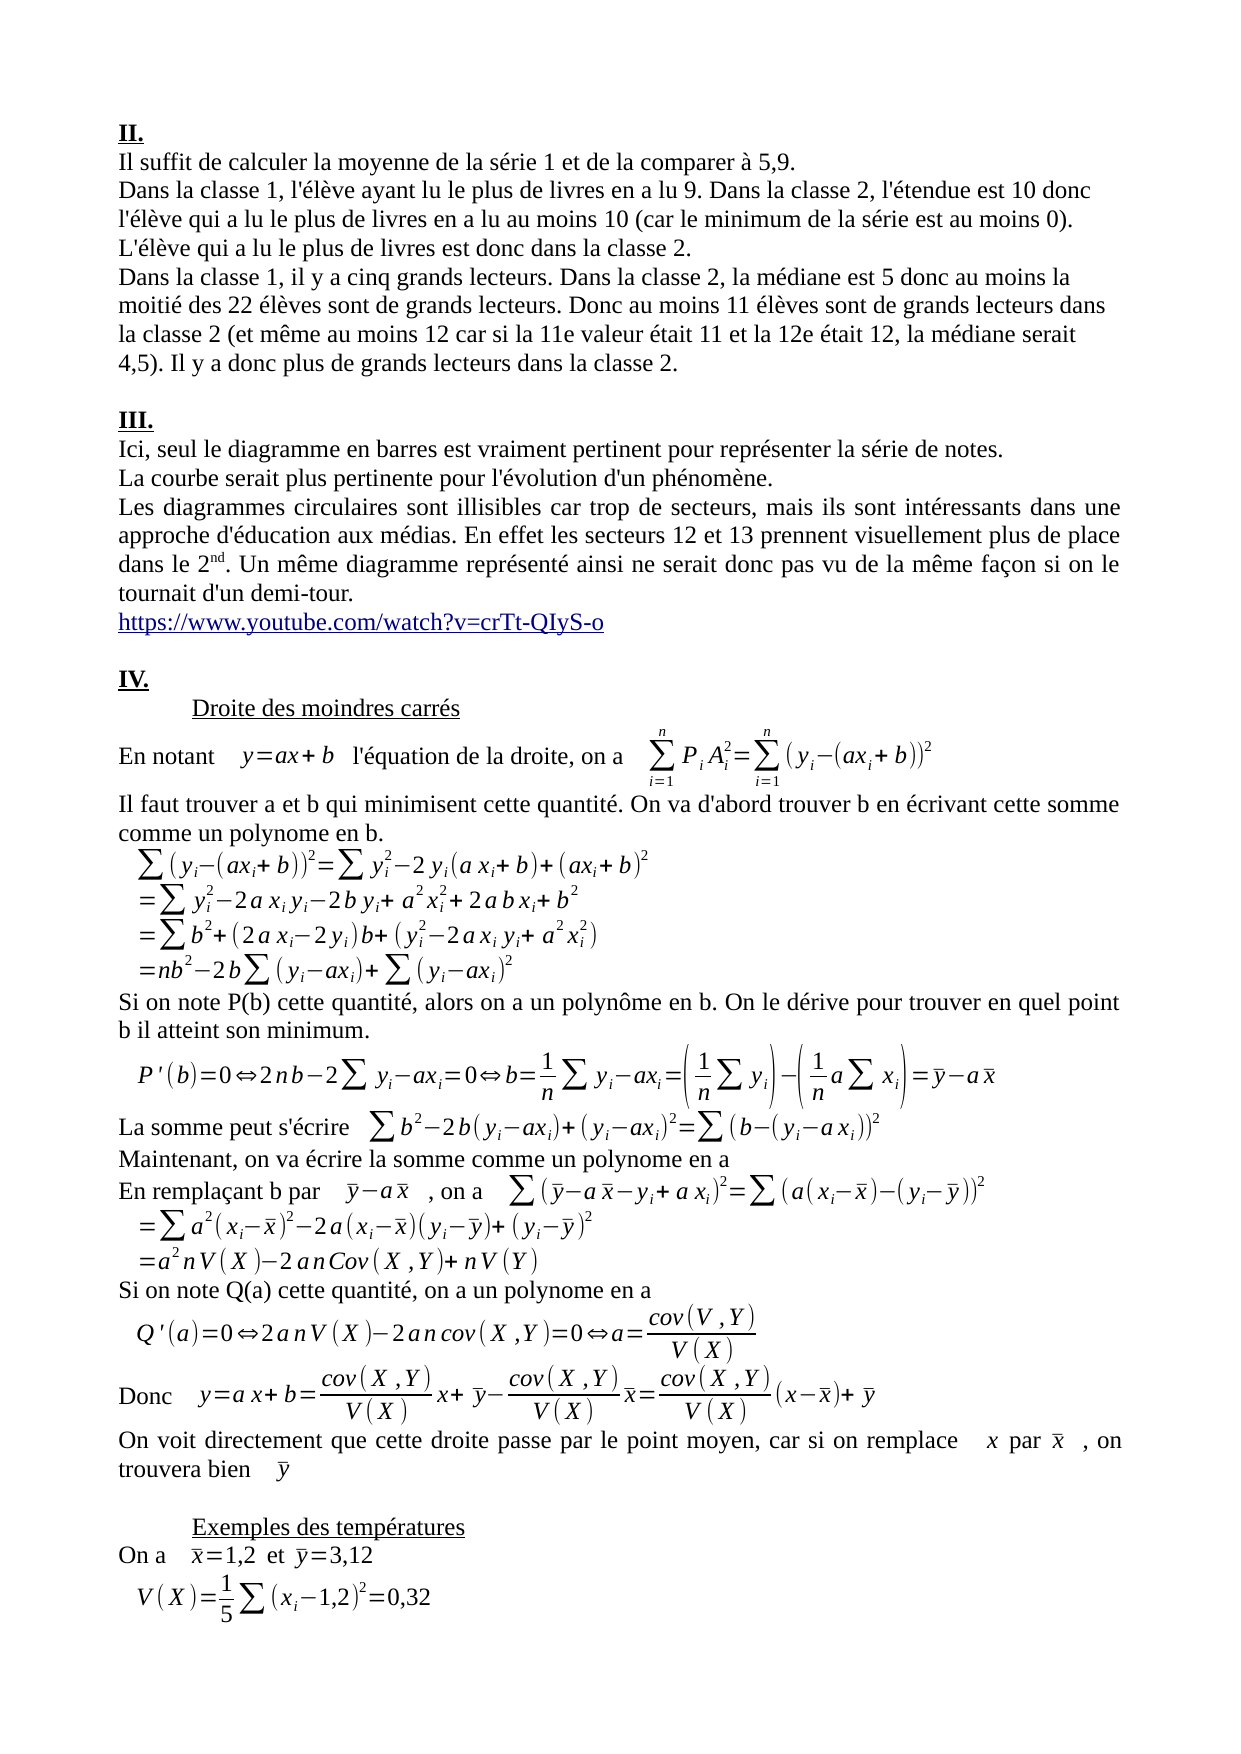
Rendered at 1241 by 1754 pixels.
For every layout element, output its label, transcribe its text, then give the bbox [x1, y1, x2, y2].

text On a [118, 1541, 1122, 1569]
text Dans la classe 1, l'élève ayant lu le plus de livres en a lu 9. Dans la classe 2, l'étendue est 10 donc l'élève qui a lu le plus de livres en a lu au moins 10 (car le minimum de la série est au moins 0). L'élève qui a lu le plus de livres est donc dans la classe 2. [118, 176, 1122, 262]
text En notant l'équation de la droite, on a [118, 722, 1122, 789]
text Il suffit de calculer la moyenne de la série 1 et de la comparer à 5,9. [118, 147, 1122, 176]
text On voit directement que cette droite passe par le point moyen, car si on remplace , on trouvera bien [118, 1426, 1122, 1483]
text https://www.youtube.com/watch?v=crTt-QIyS-o [118, 607, 1122, 636]
text Il faut trouver a et b qui minimisent cette quantité. On va d'abord trouver b en écrivant cette somme comme un polynome en b. [118, 789, 1122, 847]
text La courbe serait plus pertinente pour l'évolution d'un phénomène. [118, 463, 1122, 492]
text Droite des moindres carrés [118, 693, 1122, 722]
text En remplaçant b par , on a [118, 1173, 1122, 1208]
text Dans la classe 1, il y a cinq grands lecteurs. Dans la classe 2, la médiane est 5 donc au moins la moitié des 22 élèves sont de grands lecteurs. Donc au moins 11 élèves sont de grands lecteurs dans la classe 2 (et même au moins 12 car si la 11e valeur était 11 et la 12e était 12, la médiane serait 4,5). Il y a donc plus de grands lecteurs dans la classe 2. [118, 262, 1122, 377]
text II. [118, 118, 1122, 147]
text Ici, seul le diagramme en barres est vraiment pertinent pour représenter la série de notes. [118, 434, 1122, 463]
text III. [118, 406, 1122, 434]
text Si on note P(b) cette quantité, alors on a un polynôme en b. On le dérive pour trouver en quel point b il atteint son minimum. [118, 987, 1122, 1044]
text IV. [118, 664, 1122, 693]
text Donc [118, 1365, 1122, 1426]
text Exemples des températures [118, 1512, 1122, 1541]
text La somme peut s'écrire [118, 1109, 1122, 1144]
text Les diagrammes circulaires sont illisibles car trop de secteurs, mais ils sont intéressants dans une approche d'éducation aux médias. En effet les secteurs 12 et 13 prennent visuellement plus de place dans le 2nd. Un même diagramme représenté ainsi ne serait donc pas vu de la même façon si on le tournait d'un demi-tour. [118, 492, 1122, 607]
text Si on note Q(a) cette quantité, on a un polynome en a [118, 1275, 1122, 1304]
text Maintenant, on va écrire la somme comme un polynome en a [118, 1144, 1122, 1173]
